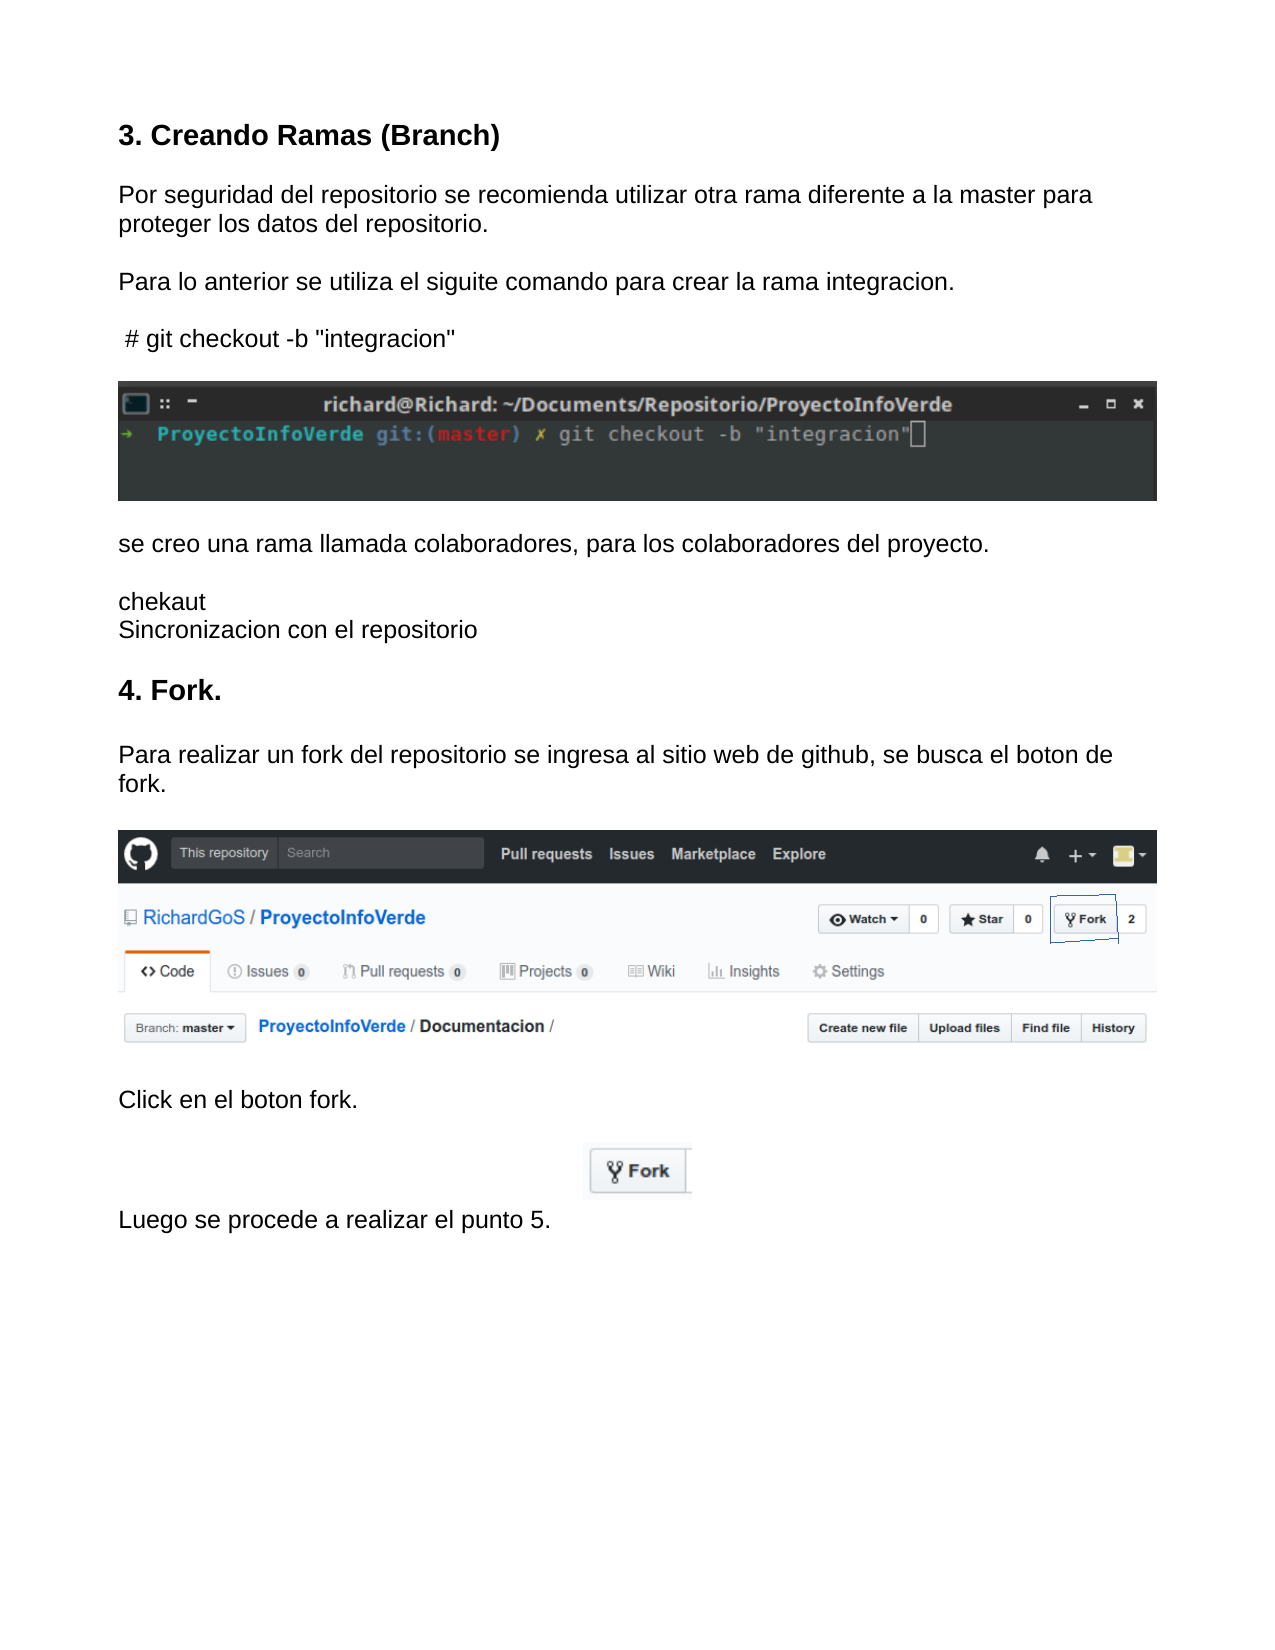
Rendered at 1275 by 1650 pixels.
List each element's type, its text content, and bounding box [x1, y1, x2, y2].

text # git checkout -b "integracion" [118, 324, 1157, 353]
text Para lo anterior se utiliza el siguite comando para crear la rama integracion. [118, 267, 1157, 295]
picture [118, 381, 1157, 501]
text se creo una rama llamada colaboradores, para los colaboradores del proyecto. [118, 529, 1157, 558]
picture [118, 830, 1157, 1052]
text Luego se procede a realizar el punto 5. [118, 1205, 1157, 1234]
text Sincronizacion con el repositorio [118, 615, 1157, 644]
picture [582, 1142, 693, 1200]
text 3. Creando Ramas (Branch) [118, 118, 1157, 152]
text 4. Fork. [118, 673, 1157, 706]
text chekaut [118, 586, 1157, 615]
text Para realizar un fork del repositorio se ingresa al sitio web de github, se busca el boton de fork. [118, 740, 1157, 797]
text Por seguridad del repositorio se recomienda utilizar otra rama diferente a la master para proteger los datos del repositorio. [118, 180, 1157, 238]
text Click en el boton fork. [118, 1085, 1157, 1114]
